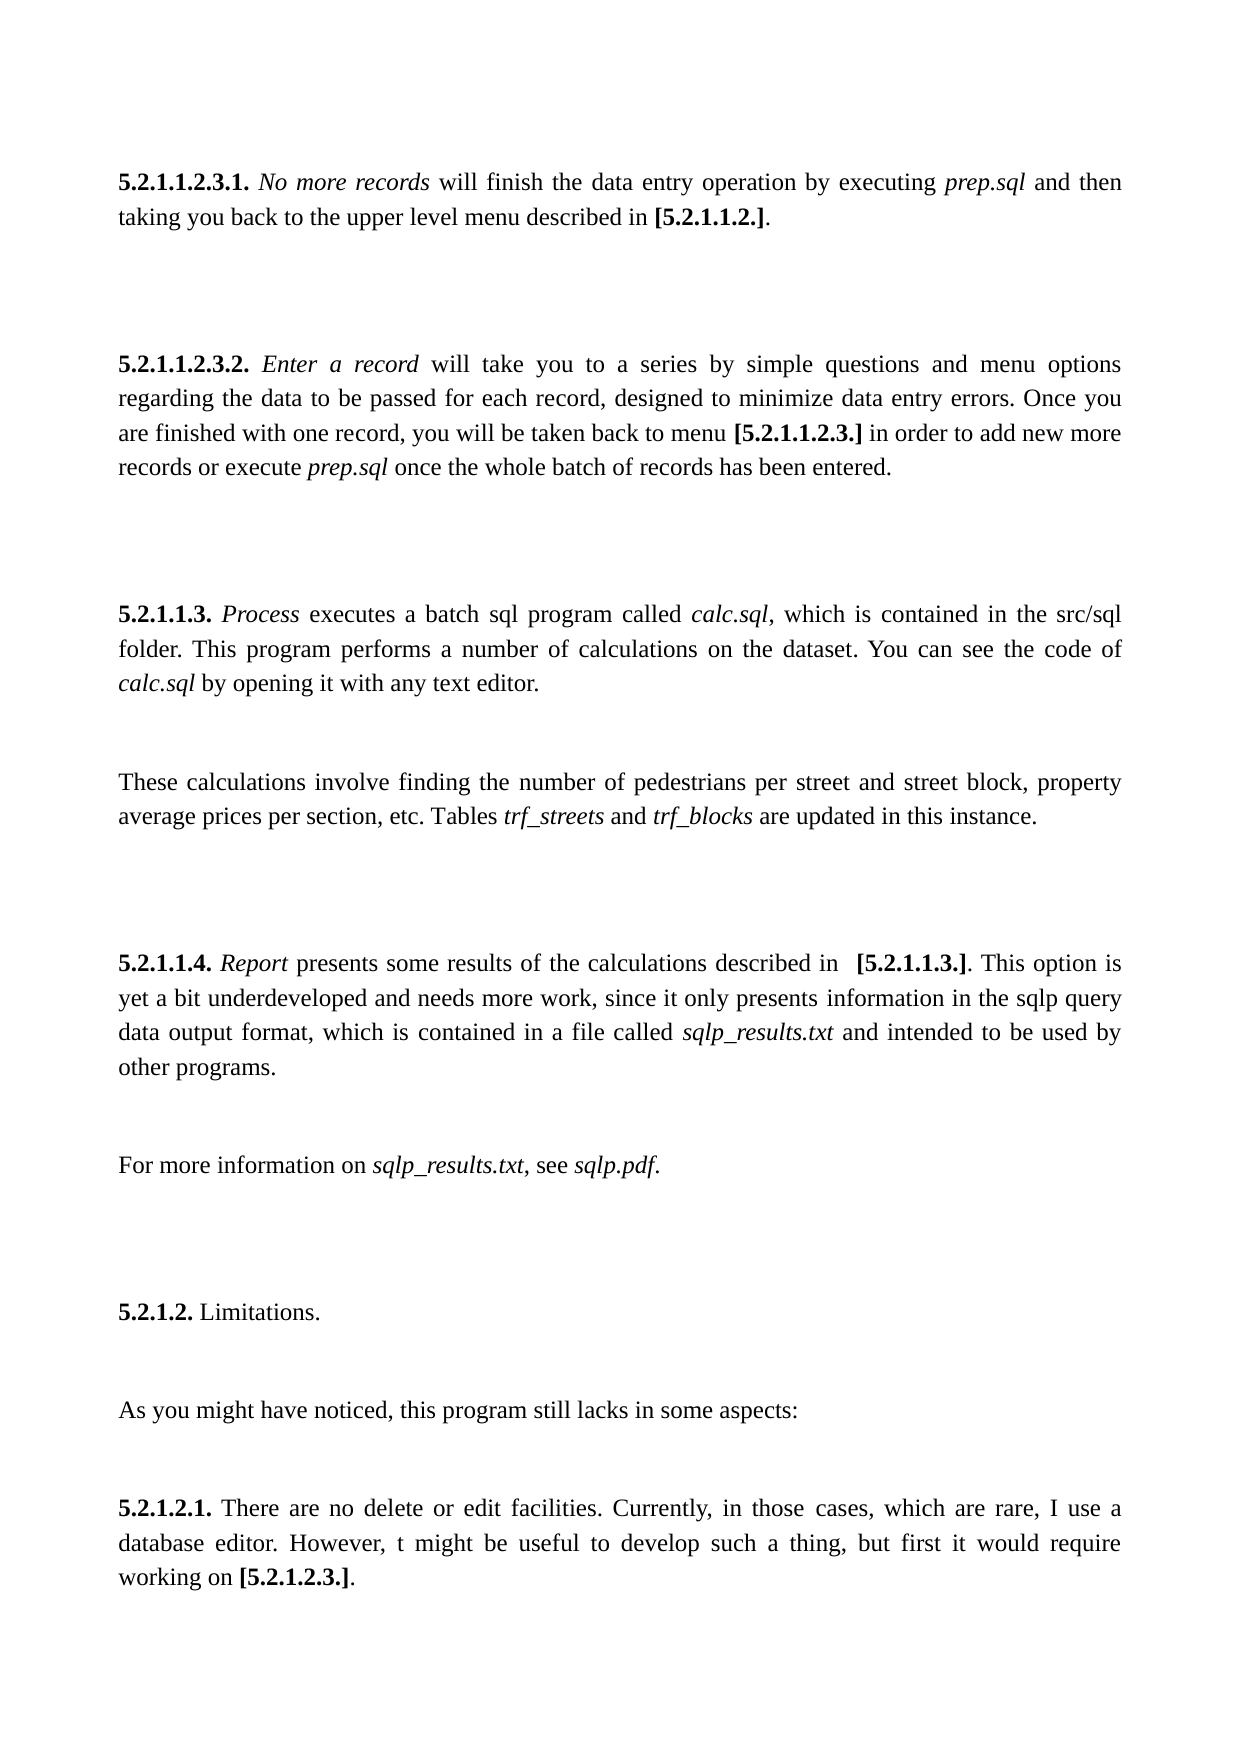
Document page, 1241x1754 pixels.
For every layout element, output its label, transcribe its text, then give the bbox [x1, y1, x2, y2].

text These calculations involve finding the number of pedestrians per street and street block, property average prices per section, etc. Tables trf_streets and trf_blocks are updated in this instance. [118, 767, 1122, 830]
text 5.2.1.1.3. Process executes a batch sql program called calc.sql, which is contained in the src/sql folder. This program performs a number of calculations on the dataset. You can see the code of calc.sql by opening it with any text editor. [118, 599, 1122, 697]
text 5.2.1.2. Limitations. [118, 1297, 1122, 1326]
text 5.2.1.1.4. Report presents some results of the calculations described in [5.2.1.1.3.]. This option is yet a bit underdeveloped and needs more work, since it only presents information in the sqlp query data output format, which is contained in a file called sqlp_results.txt and intended to be used by other programs. [118, 948, 1122, 1080]
text 5.2.1.1.2.3.1. No more records will finish the data entry operation by executing prep.sql and then taking you back to the upper level menu described in [5.2.1.1.2.]. [118, 167, 1122, 230]
text As you might have noticed, this program still lacks in some aspects: [118, 1395, 1122, 1424]
text For more information on sqlp_results.txt, see sqlp.pdf. [118, 1150, 1122, 1178]
text 5.2.1.1.2.3.2. Enter a record will take you to a series by simple questions and menu options regarding the data to be passed for each record, designed to minimize data entry errors. Once you are finished with one record, you will be taken back to menu [5.2.1.1.2.3.] in order to add new more records or execute prep.sql once the whole batch of records has been entered. [118, 349, 1122, 481]
text 5.2.1.2.1. There are no delete or edit facilities. Currently, in those cases, which are rare, I use a database editor. However, t might be useful to develop such a thing, but first it would require working on [5.2.1.2.3.]. [118, 1493, 1122, 1591]
